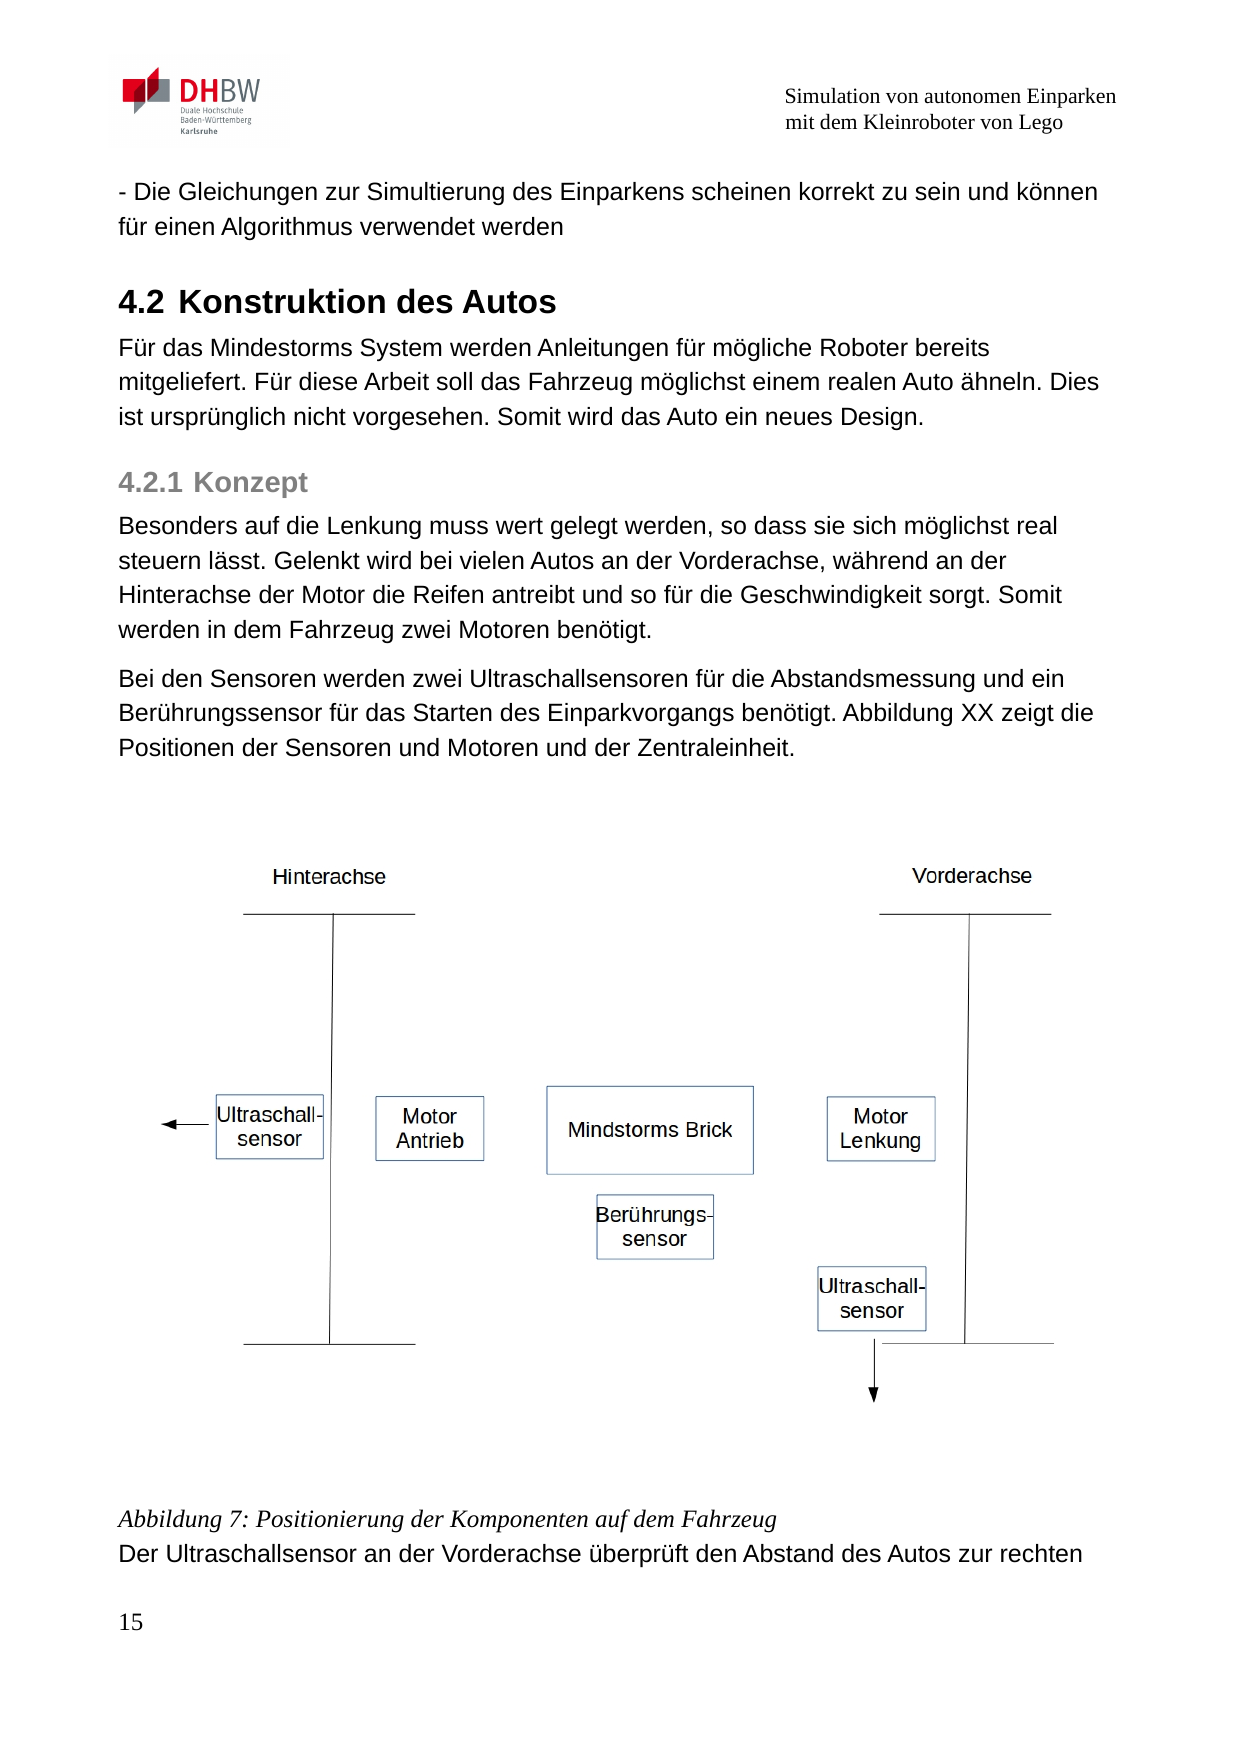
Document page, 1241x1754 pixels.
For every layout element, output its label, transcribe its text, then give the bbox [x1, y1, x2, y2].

text Der Ultraschallsensor an der Vorderachse überprüft den Abstand des Autos zur rechten [118, 1533, 1122, 1567]
subtitle Konstruktion des Autos [118, 281, 1122, 320]
text [118, 782, 1122, 794]
text Für das Mindestorms System werden Anleitungen für mögliche Roboter bereits mitgeliefert. Für diese Arbeit soll das Fahrzeug möglichst einem realen Auto ähneln. Dies ist ursprünglich nicht vorgesehen. Somit wird das Auto ein neues Design. [118, 333, 1122, 430]
text - Die Gleichungen zur Simultierung des Einparkens scheinen korrekt zu sein und können für einen Algorithmus verwendet werden [118, 177, 1122, 240]
picture [118, 794, 1123, 1504]
picture [108, 54, 291, 148]
text Bei den Sensoren werden zwei Ultraschallsensoren für die Abstandsmessung und ein Berührungssensor für das Starten des Einparkvorgangs benötigt. Abbildung XX zeigt die Positionen der Sensoren und Motoren und der Zentraleinheit. [118, 664, 1122, 761]
text Besonders auf die Lenkung muss wert gelegt werden, so dass sie sich möglichst real steuern lässt. Gelenkt wird bei vielen Autos an der Vorderachse, während an der Hinterachse der Motor die Reifen antreibt und so für die Geschwindigkeit sorgt. Somit werden in dem Fahrzeug zwei Motoren benötigt. [118, 511, 1122, 643]
text Abbildung 7: Positionierung der Komponenten auf dem Fahrzeug [118, 1504, 1122, 1533]
subtitle Konzept [118, 465, 1122, 499]
